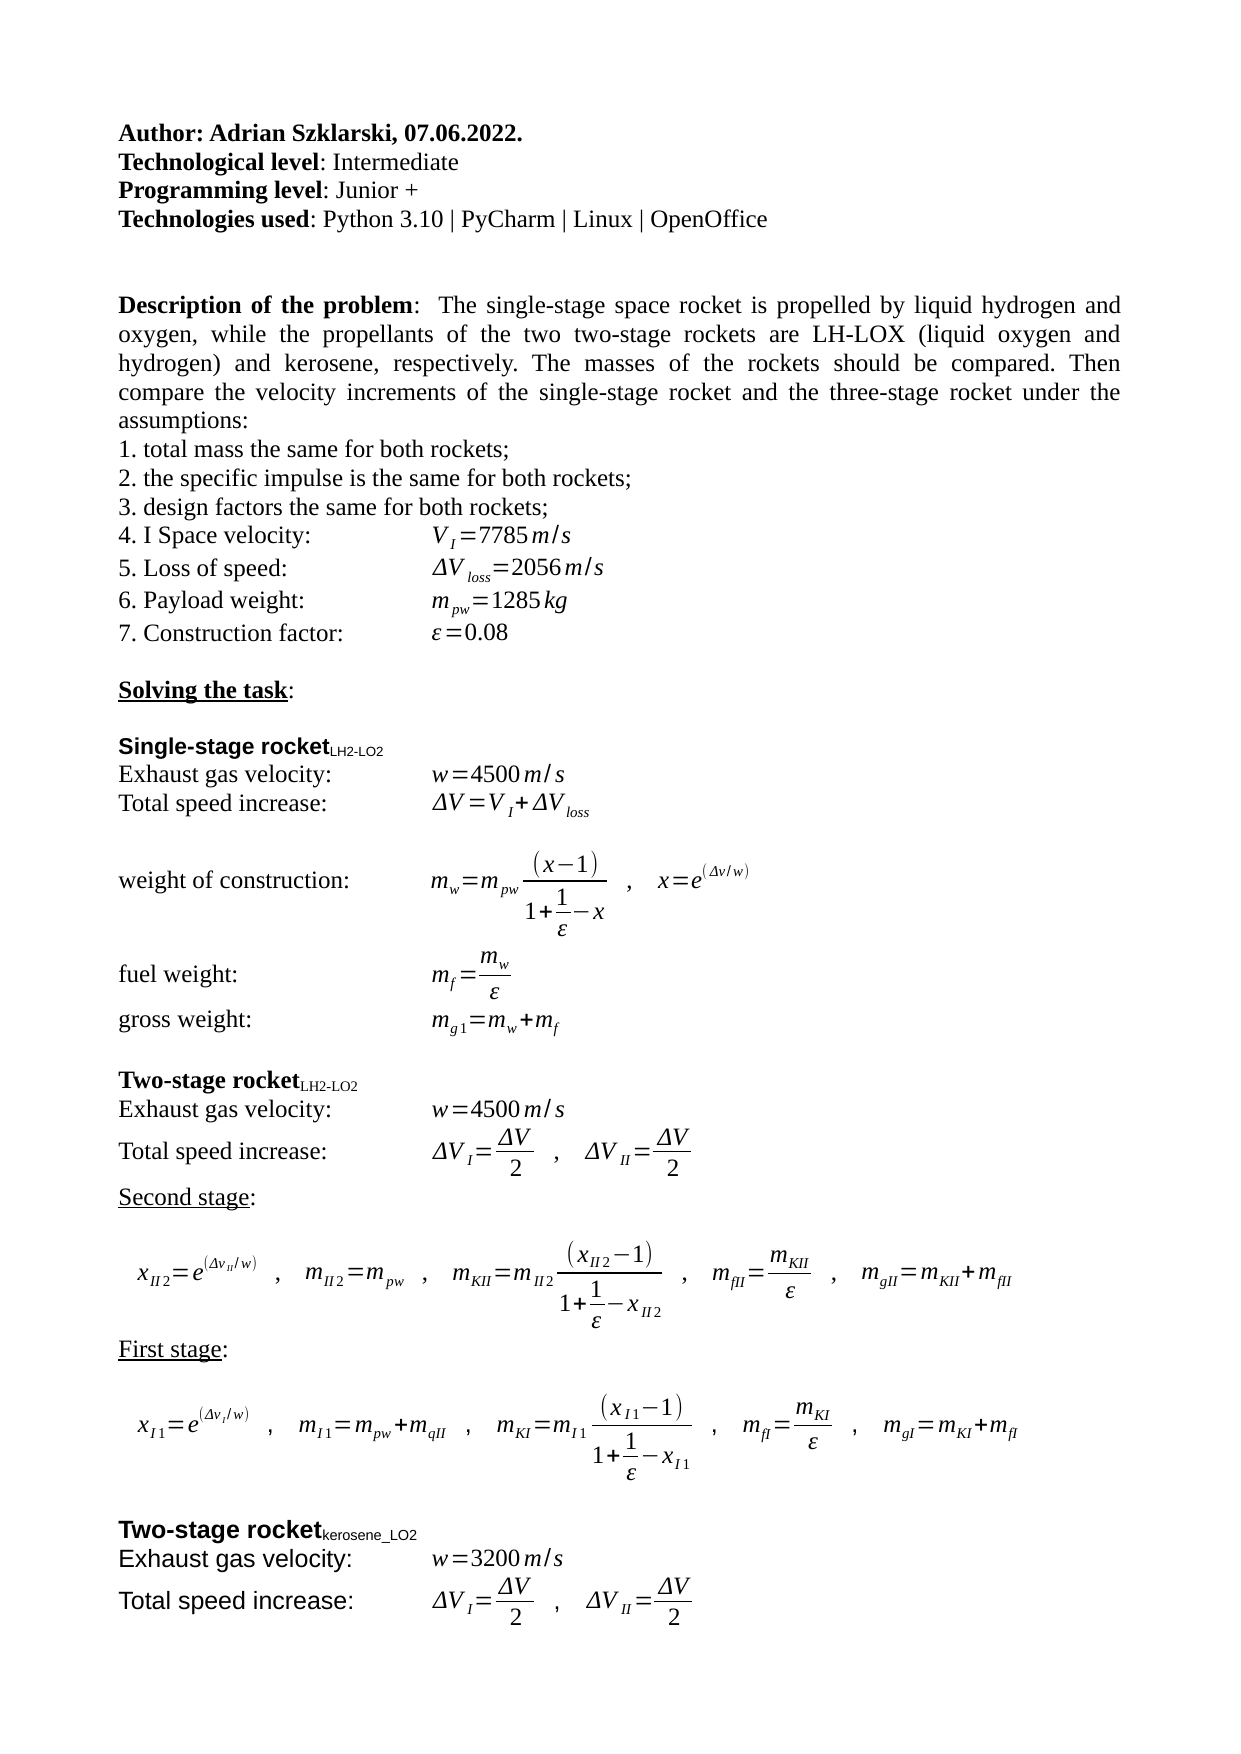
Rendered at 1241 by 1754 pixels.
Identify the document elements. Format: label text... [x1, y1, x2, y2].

text 4. I Space velocity: [118, 521, 1122, 553]
text Two-stage rocketkerosene_LO2 [118, 1515, 1122, 1544]
text First stage: [118, 1334, 1122, 1363]
text Second stage: [118, 1182, 1122, 1211]
text Technologies used: Python 3.10 | PyCharm | Linux | OpenOffice [118, 204, 1122, 233]
text gross weight: [118, 1004, 1122, 1037]
text 3. design factors the same for both rockets; [118, 492, 1122, 521]
text Technological level: Intermediate [118, 147, 1122, 176]
text Author: Adrian Szklarski, 07.06.2022. [118, 118, 1122, 147]
text Exhaust gas velocity: [118, 1544, 1122, 1572]
text Total speed increase: [118, 788, 1122, 820]
text Exhaust gas velocity: [118, 759, 1122, 788]
text weight of construction: , [118, 849, 1122, 942]
text 7. Construction factor: [118, 618, 1122, 647]
text , , , , [118, 1239, 1122, 1334]
text 6. Payload weight: [118, 585, 1122, 618]
text 5. Loss of speed: [118, 553, 1122, 585]
text fuel weight: [118, 942, 1122, 1004]
text Two-stage rocketLH2-LO2 [118, 1066, 1122, 1094]
text Description of the problem: The single-stage space rocket is propelled by liquid hydrogen and oxygen, while the propellants of the two two-stage rockets are LH-LOX (liquid oxygen and hydrogen) and kerosene, respectively. The masses of the rockets should be compared. Then compare the velocity increments of the single-stage rocket and the three-stage rocket under the assumptions: [118, 291, 1122, 434]
text Total speed increase: , [118, 1572, 1122, 1631]
text 2. the specific impulse is the same for both rockets; [118, 463, 1122, 492]
text 1. total mass the same for both rockets; [118, 434, 1122, 463]
text Total speed increase: , [118, 1123, 1122, 1182]
text Solving the task: [118, 675, 1122, 704]
text , , , , [118, 1392, 1122, 1486]
text Exhaust gas velocity: [118, 1094, 1122, 1123]
text Single-stage rocketLH2-LO2 [118, 733, 1122, 759]
text Programming level: Junior + [118, 176, 1122, 204]
